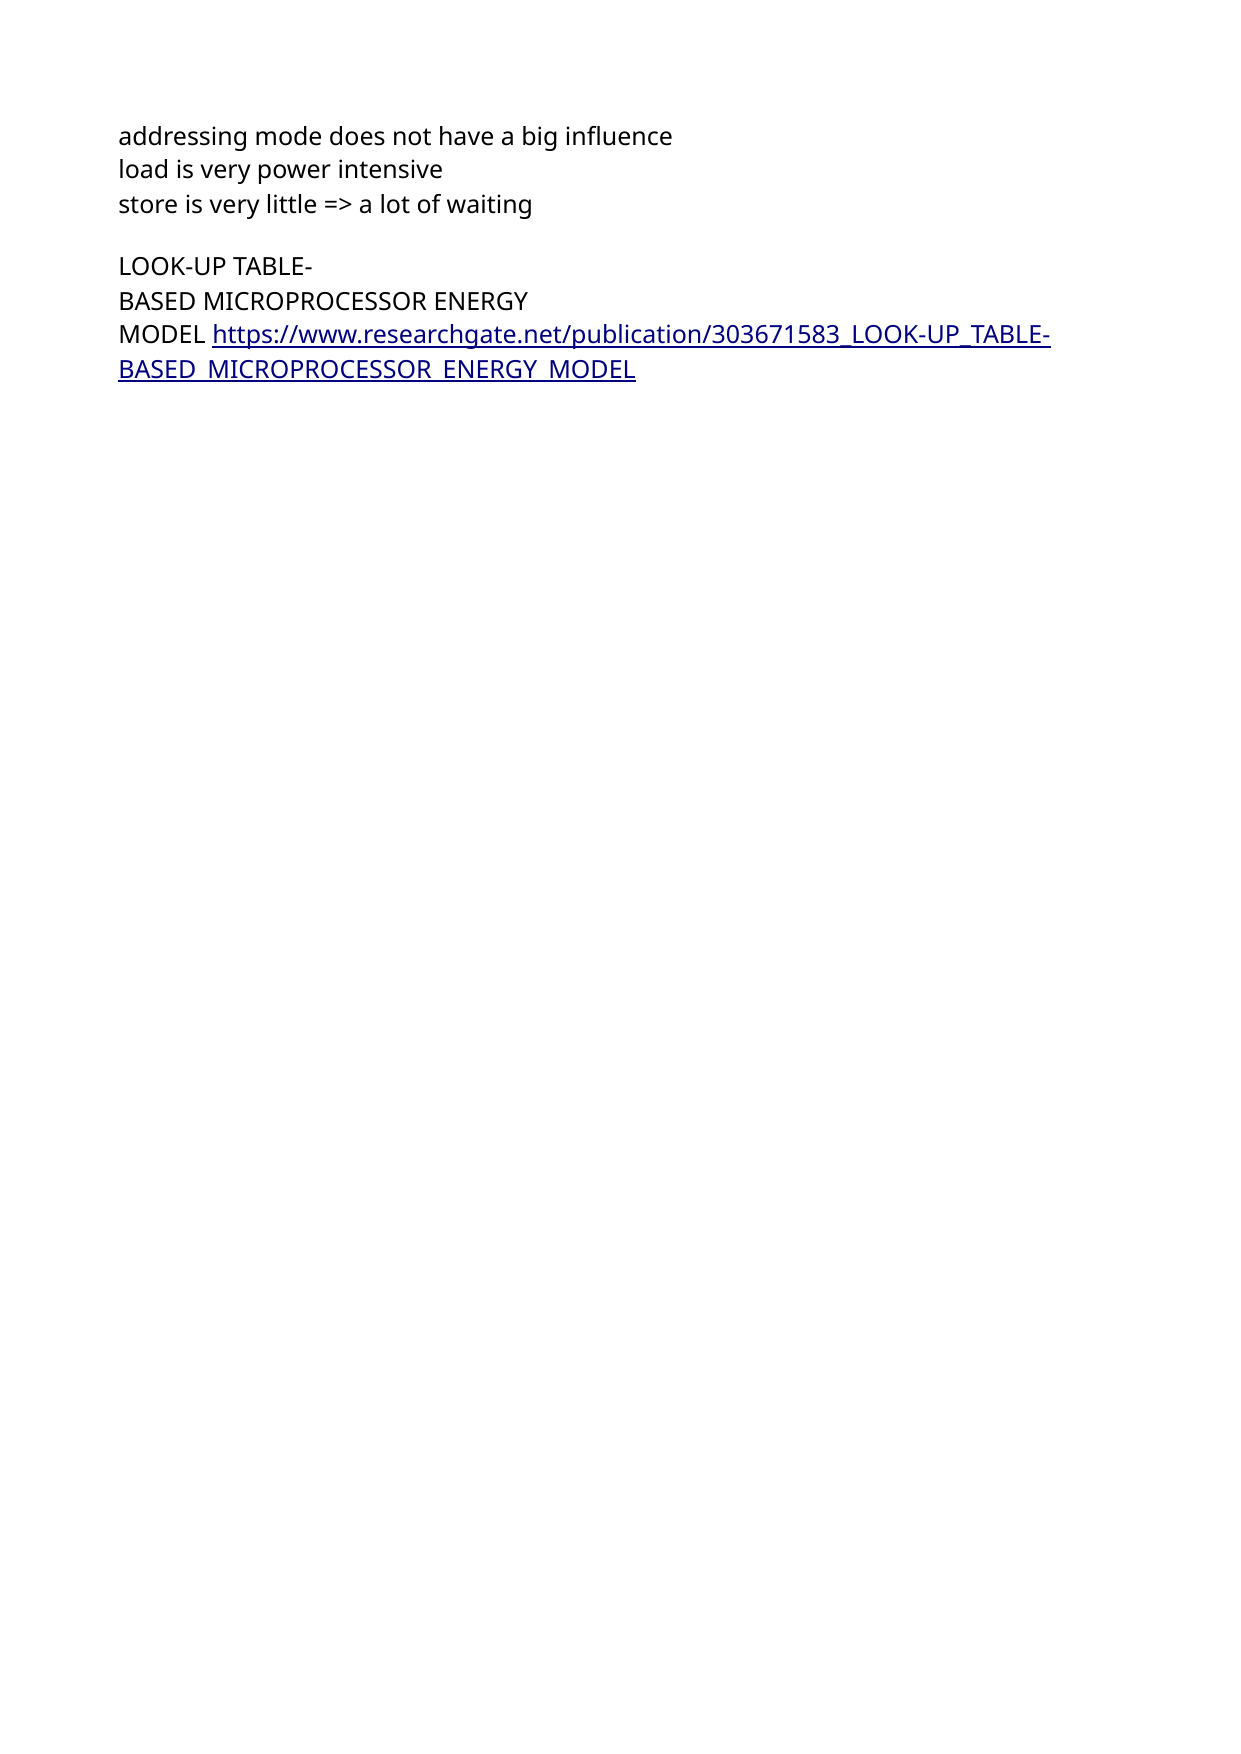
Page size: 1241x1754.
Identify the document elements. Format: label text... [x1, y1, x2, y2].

text load is very power intensive [118, 152, 1122, 186]
text store is very little => a lot of waiting [118, 186, 1122, 220]
text LOOK-UP TABLE- BASED MICROPROCESSOR ENERGY MODEL https://www.researchgate.net/publication/303671583_LOOK-UP_TABLE-BASED_MICROPROCESSOR_ENERGY_MODEL [118, 249, 1122, 385]
text addressing mode does not have a big influence [118, 118, 1122, 152]
